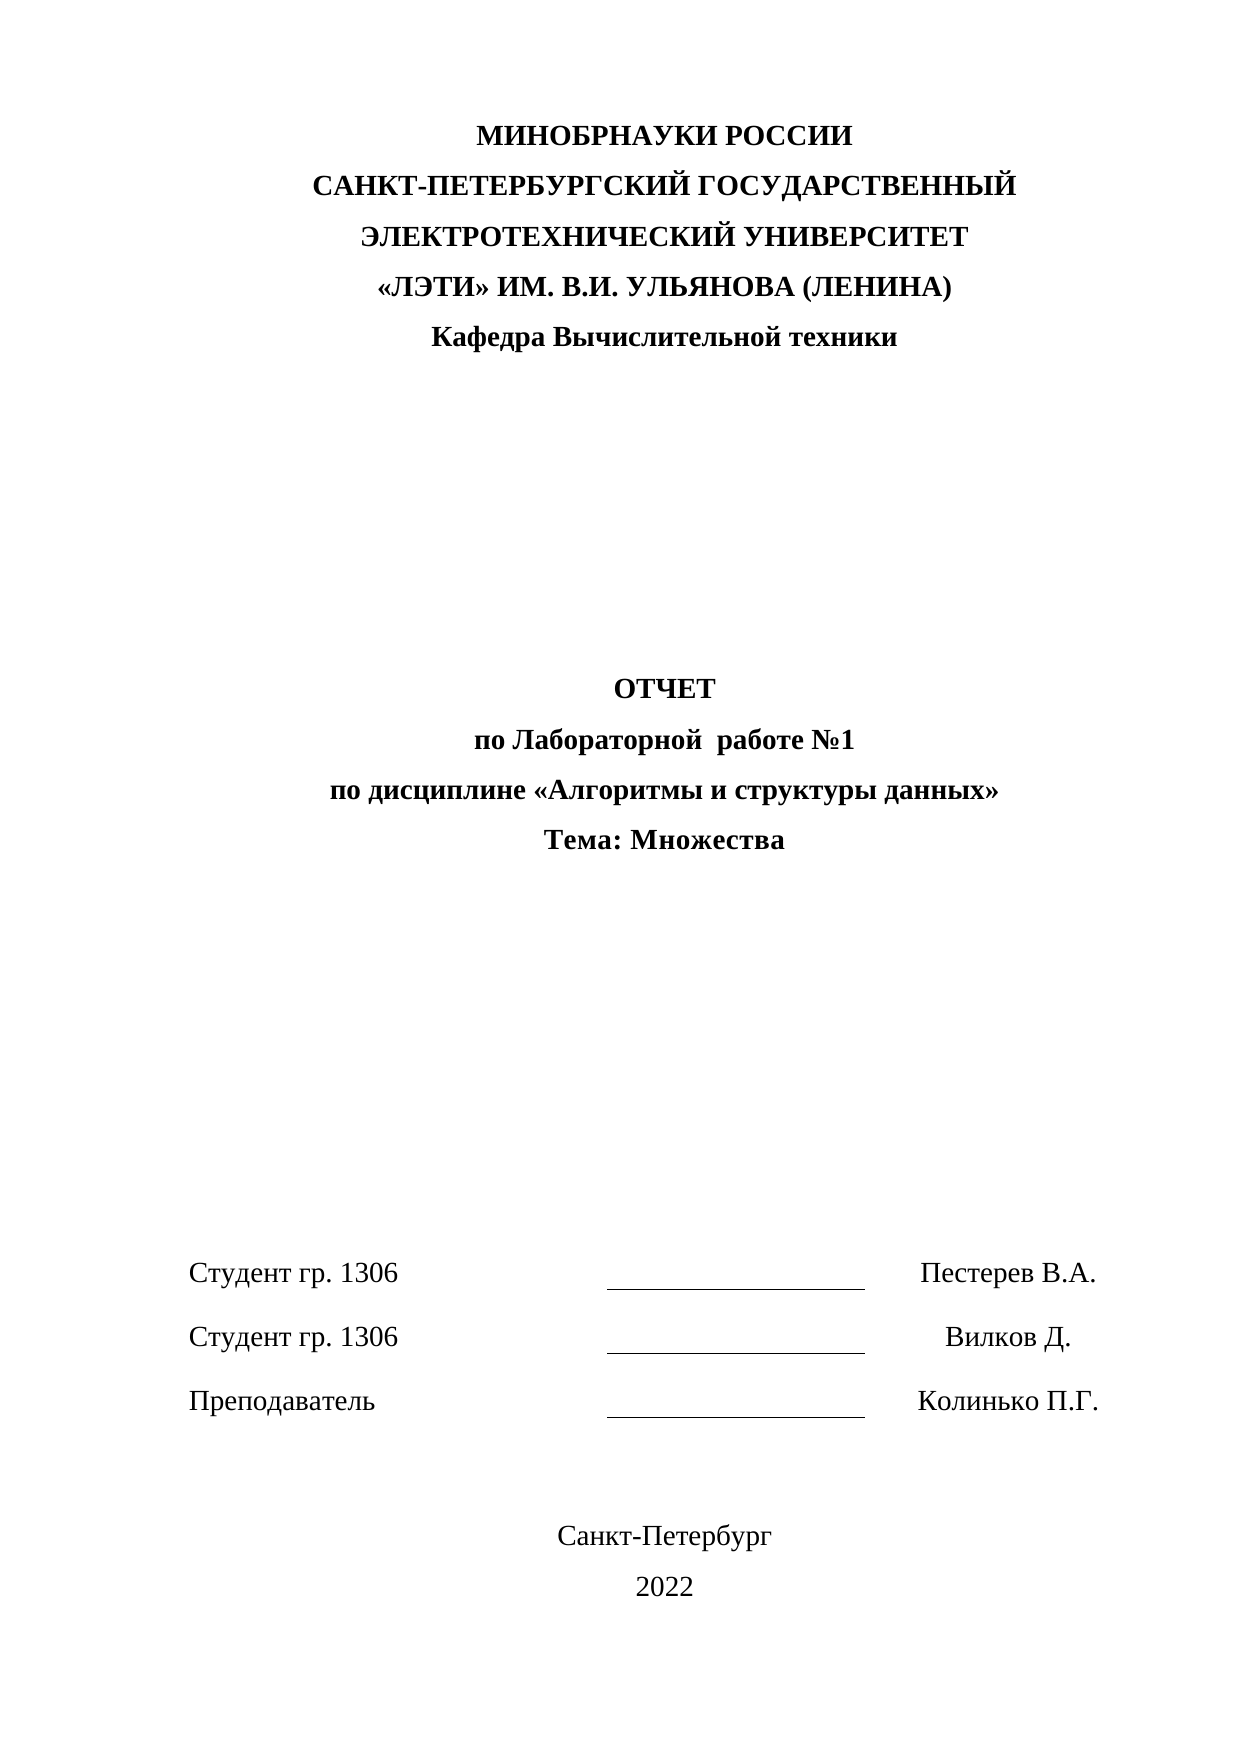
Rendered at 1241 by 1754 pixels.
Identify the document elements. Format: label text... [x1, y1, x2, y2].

table_header [607, 1225, 865, 1289]
text по Лабораторной работе №1 [177, 722, 1152, 755]
table_cell Студент гр. 1306 [177, 1289, 607, 1353]
text Санкт-Петербургский государственный [177, 168, 1152, 202]
table_cell [607, 1290, 865, 1353]
text Кафедра Вычислительной техники [177, 319, 1152, 353]
table_header Студент гр. 1306 [177, 1225, 607, 1289]
table_cell Преподаватель [177, 1353, 607, 1417]
text МИНОБРНАУКИ РОССИИ [177, 118, 1152, 152]
table_cell Колинько П.Г. [865, 1353, 1152, 1417]
text Санкт-Петербург [177, 1518, 1152, 1552]
table_cell Вилков Д. [865, 1289, 1152, 1353]
text электротехнический университет [177, 219, 1152, 252]
table_cell [607, 1354, 865, 1417]
text «ЛЭТИ» им. В.И. Ульянова (Ленина) [177, 269, 1152, 303]
text Тема: Множества [177, 822, 1152, 856]
table_header Пестерев В.А. [865, 1225, 1152, 1289]
text ОТЧЕТ [177, 672, 1152, 705]
text по дисциплине «Алгоритмы и структуры данных» [177, 772, 1152, 806]
text 2022 [177, 1569, 1152, 1602]
